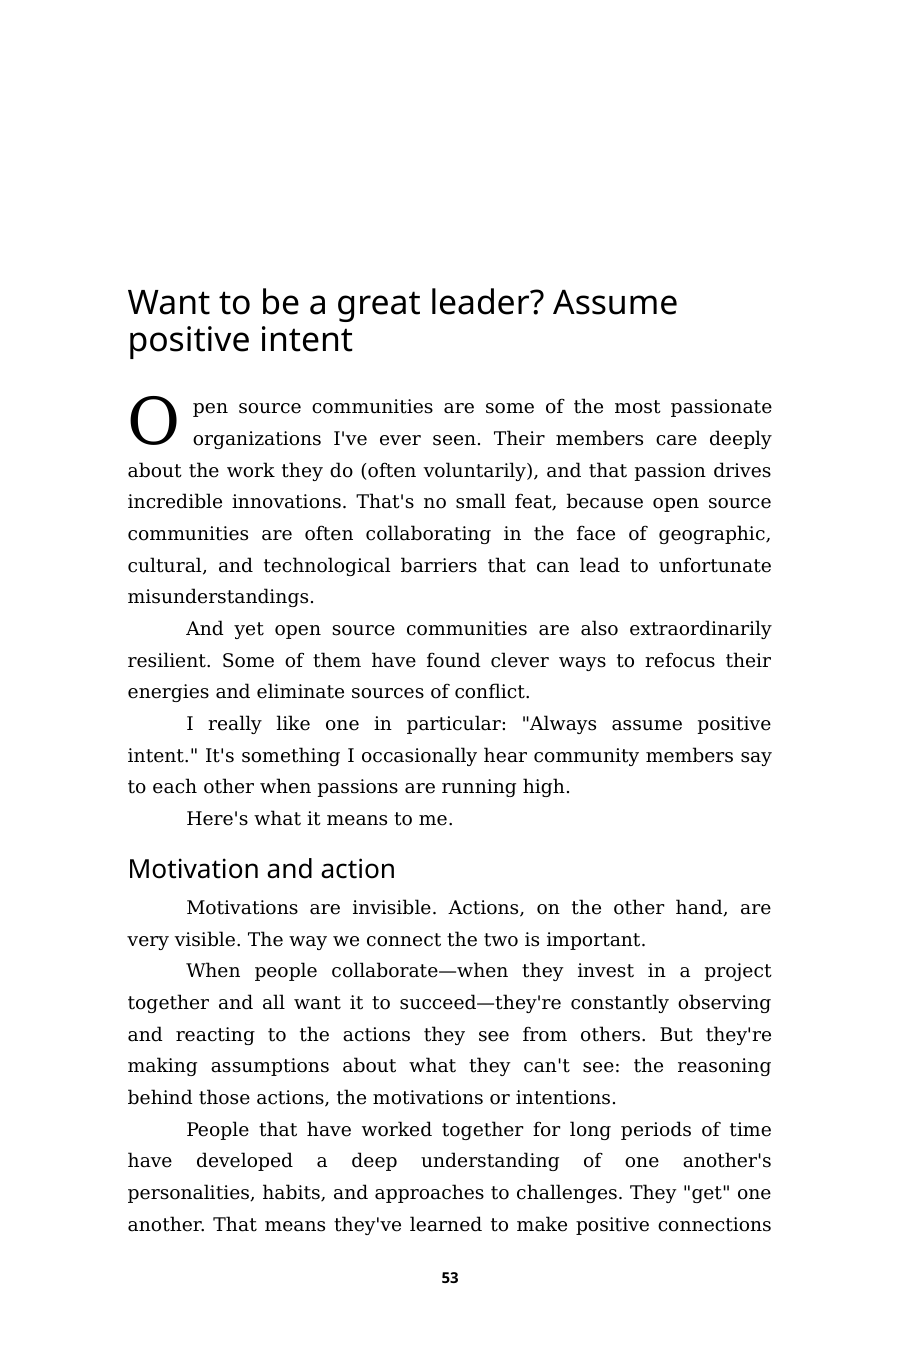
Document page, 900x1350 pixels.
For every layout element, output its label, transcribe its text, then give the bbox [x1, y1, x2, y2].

text Open source communities are some of the most passionate organizations I've ever seen. Their members care deeply about the work they do (often voluntarily), and that passion drives incredible innovations. That's no small feat, because open source communities are often collaborating in the face of geographic, cultural, and technological barriers that can lead to unfortunate misunderstandings. [127, 396, 772, 608]
text Motivations are invisible. Actions, on the other hand, are very visible. The way we connect the two is important. [127, 897, 772, 951]
text People that have worked together for long periods of time have developed a deep understanding of one another's personalities, habits, and approaches to challenges. They "get" one another. That means they've learned to make positive connections [127, 1119, 772, 1236]
text When people collaborate—when they invest in a project together and all want it to succeed—they're constantly observing and reacting to the actions they see from others. But they're making assumptions about what they can't see: the reasoning behind those actions, the motivations or intentions. [127, 960, 772, 1109]
text I really like one in particular: "Always assume positive intent." It's something I occasionally hear community members say to each other when passions are running high. [127, 713, 772, 798]
subtitle Want to be a great leader? Assume positive intent [127, 283, 772, 361]
subtitle Motivation and action [127, 854, 772, 884]
text Here's what it means to me. [127, 808, 772, 830]
text And yet open source communities are also extraordinarily resilient. Some of them have found clever ways to refocus their energies and eliminate sources of conflict. [127, 618, 772, 703]
